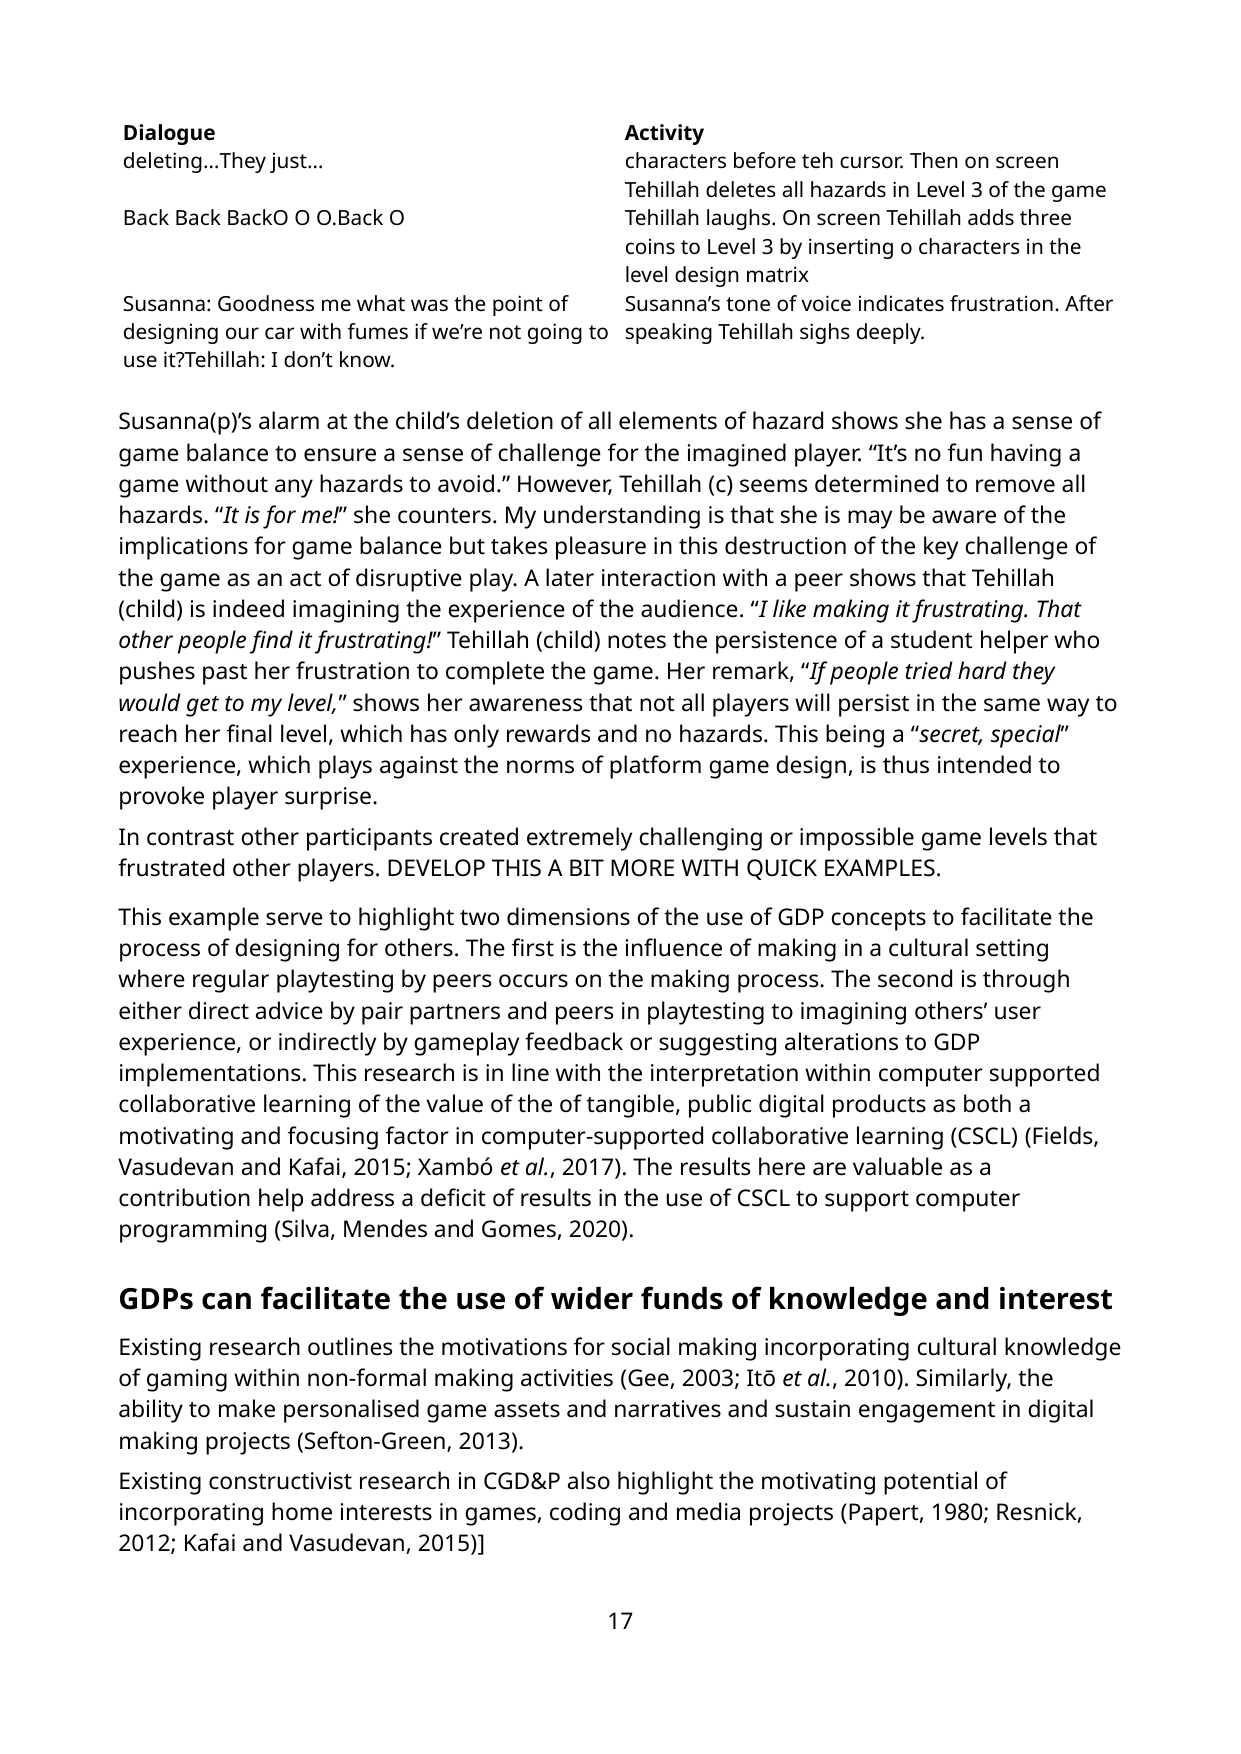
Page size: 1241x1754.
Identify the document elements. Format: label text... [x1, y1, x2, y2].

subtitle GDPs can facilitate the use of wider funds of knowledge and interest [118, 1279, 1122, 1318]
table_cell Tehillah laughs. On screen Tehillah adds three coins to Level 3 by inserting o characters in the level design matrix [620, 204, 1122, 289]
text This example serve to highlight two dimensions of the use of GDP concepts to facilitate the process of designing for others. The first is the influence of making in a cultural setting where regular playtesting by peers occurs on the making process. The second is through either direct advice by pair partners and peers in playtesting to imagining others’ user experience, or indirectly by gameplay feedback or suggesting alterations to GDP implementations. This research is in line with the interpretation within computer supported collaborative learning of the value of the of tangible, public digital products as both a motivating and focusing factor in computer-supported collaborative learning (CSCL) (Fields, Vasudevan and Kafai, 2015; Xambó et al., 2017). The results here are valuable as a contribution help address a deficit of results in the use of CSCL to support computer programming (Silva, Mendes and Gomes, 2020). [118, 901, 1122, 1245]
text Existing research outlines the motivations for social making incorporating cultural knowledge of gaming within non-formal making activities (Gee, 2003; Itō et al., 2010). Similarly, the ability to make personalised game assets and narratives and sustain engagement in digital making projects (Sefton-Green, 2013). [118, 1331, 1122, 1456]
table_cell Susanna: Goodness me what was the point of designing our car with fumes if we’re not going to use it?Tehillah: I don’t know. [118, 289, 620, 374]
table_cell Back Back BackO O O.Back O [118, 204, 620, 289]
table_cell Susanna’s tone of voice indicates frustration. After speaking Tehillah sighs deeply. [620, 289, 1122, 374]
text Susanna(p)’s alarm at the child’s deletion of all elements of hazard shows she has a sense of game balance to ensure a sense of challenge for the imagined player. “It’s no fun having a game without any hazards to avoid.” However, Tehillah (c) seems determined to remove all hazards. “It is for me!” she counters. My understanding is that she is may be aware of the implications for game balance but takes pleasure in this destruction of the key challenge of the game as an act of disruptive play. A later interaction with a peer shows that Tehillah (child) is indeed imagining the experience of the audience. “I like making it frustrating. That other people find it frustrating!” Tehillah (child) notes the persistence of a student helper who pushes past her frustration to complete the game. Her remark, “If people tried hard they would get to my level,” shows her awareness that not all players will persist in the same way to reach her final level, which has only rewards and no hazards. This being a “secret, special” experience, which plays against the norms of platform game design, is thus intended to provoke player surprise. [118, 374, 1122, 812]
text In contrast other participants created extremely challenging or impossible game levels that frustrated other players. DEVELOP THIS A BIT MORE WITH QUICK EXAMPLES. [118, 821, 1122, 883]
table_cell characters before teh cursor. Then on screen Tehillah deletes all hazards in Level 3 of the game [620, 147, 1122, 203]
text Existing constructivist research in CGD&P also highlight the motivating potential of incorporating home interests in games, coding and media projects (Papert, 1980; Resnick, 2012; Kafai and Vasudevan, 2015)] [118, 1465, 1122, 1558]
table_cell deleting…They just… [118, 147, 620, 203]
table_header Activity [620, 118, 1122, 147]
table_header Dialogue [118, 118, 620, 147]
